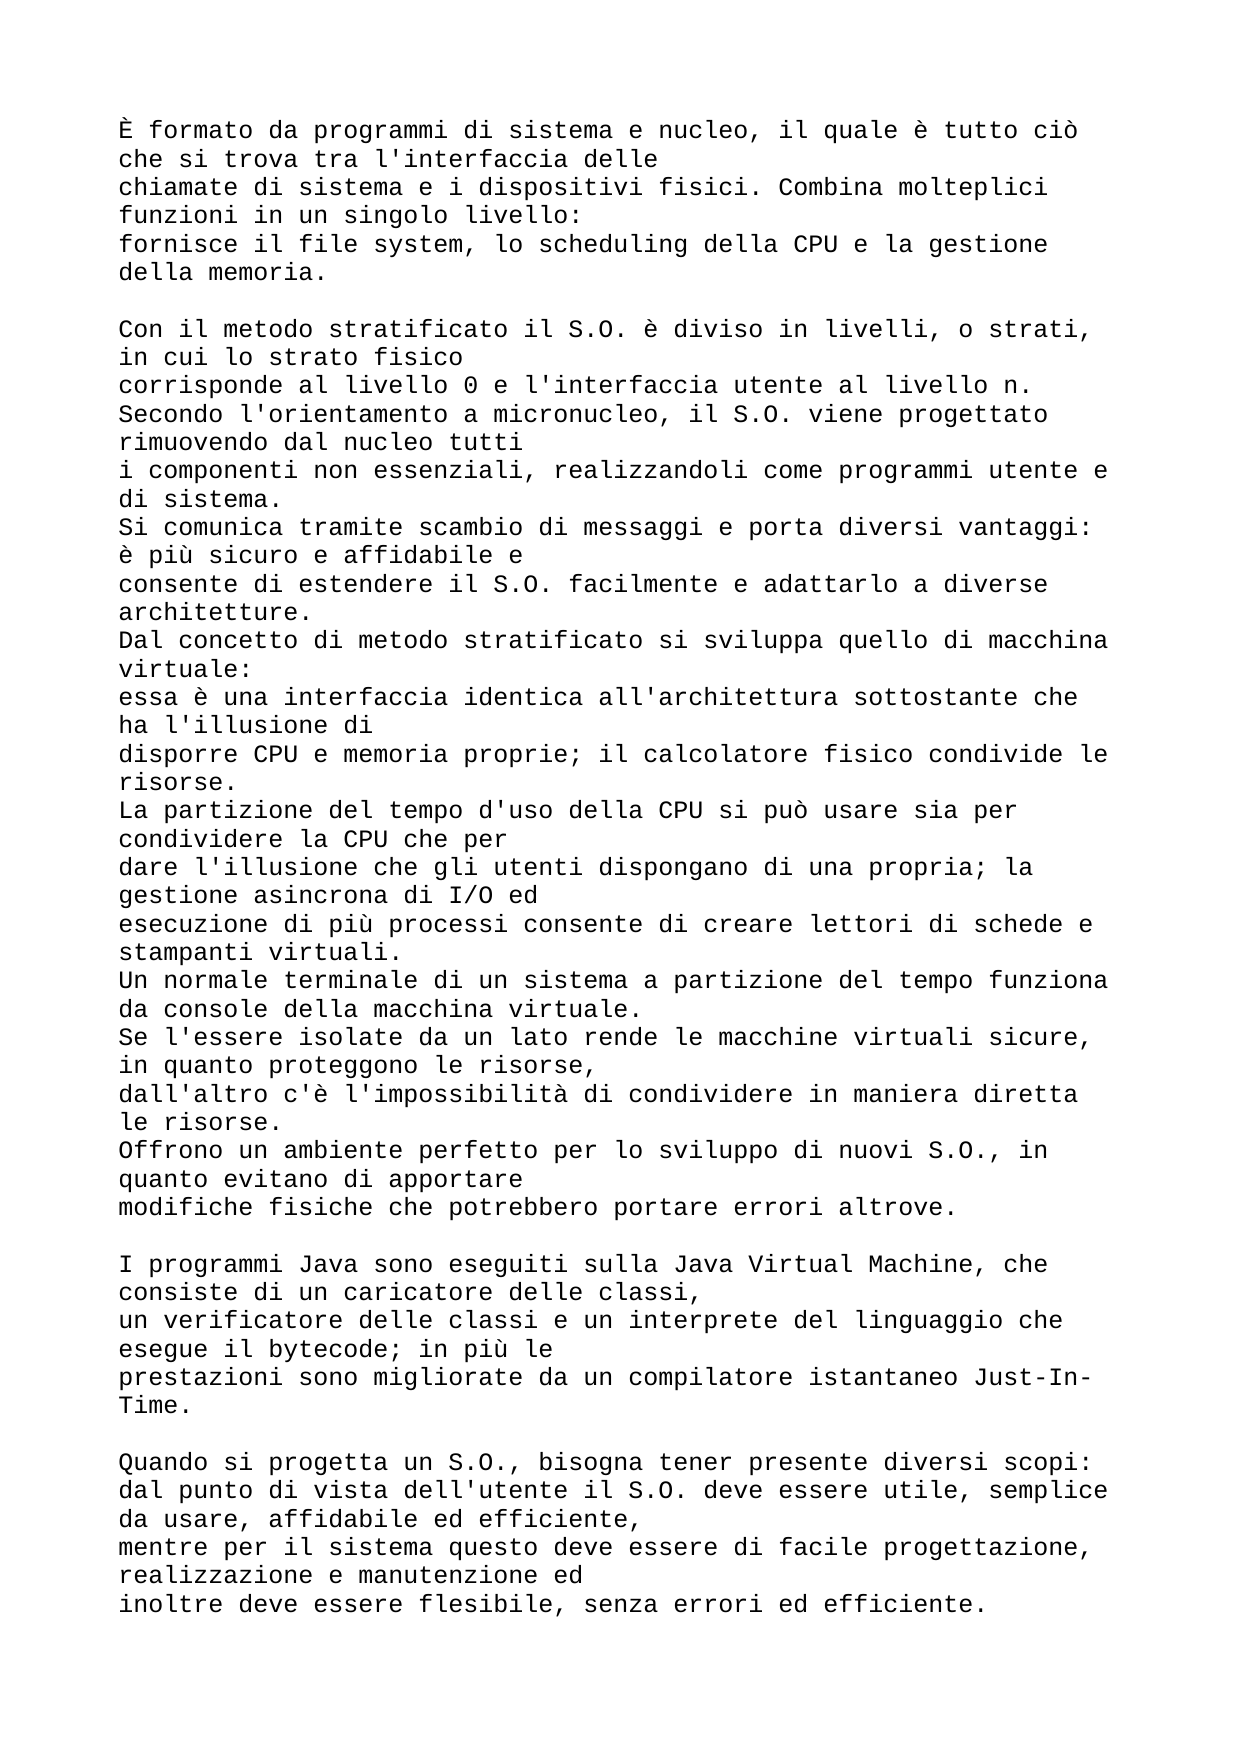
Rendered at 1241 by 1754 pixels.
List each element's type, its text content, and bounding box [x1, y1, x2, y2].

text esecuzione di più processi consente di creare lettori di schede e stampanti virtuali. [118, 911, 1122, 968]
text Offrono un ambiente perfetto per lo sviluppo di nuovi S.O., in quanto evitano di apportare [118, 1138, 1122, 1195]
text Se l'essere isolate da un lato rende le macchine virtuali sicure, in quanto proteggono le risorse, [118, 1025, 1122, 1081]
text Secondo l'orientamento a micronucleo, il S.O. viene progettato rimuovendo dal nucleo tutti [118, 401, 1122, 458]
text chiamate di sistema e i dispositivi fisici. Combina molteplici funzioni in un singolo livello: [118, 175, 1122, 231]
text Dal concetto di metodo stratificato si sviluppa quello di macchina virtuale: [118, 628, 1122, 685]
text dal punto di vista dell'utente il S.O. deve essere utile, semplice da usare, affidabile ed efficiente, [118, 1478, 1122, 1535]
text I programmi Java sono eseguiti sulla Java Virtual Machine, che consiste di un caricatore delle classi, [118, 1251, 1122, 1308]
text disporre CPU e memoria proprie; il calcolatore fisico condivide le risorse. [118, 741, 1122, 798]
text prestazioni sono migliorate da un compilatore istantaneo Just-In-Time. [118, 1365, 1122, 1421]
text corrisponde al livello 0 e l'interfaccia utente al livello n. [118, 373, 1122, 401]
text i componenti non essenziali, realizzandoli come programmi utente e di sistema. [118, 458, 1122, 515]
text dare l'illusione che gli utenti dispongano di una propria; la gestione asincrona di I/O ed [118, 855, 1122, 911]
text dall'altro c'è l'impossibilità di condividere in maniera diretta le risorse. [118, 1081, 1122, 1138]
text Con il metodo stratificato il S.O. è diviso in livelli, o strati, in cui lo strato fisico [118, 316, 1122, 373]
text un verificatore delle classi e un interprete del linguaggio che esegue il bytecode; in più le [118, 1308, 1122, 1365]
text Un normale terminale di un sistema a partizione del tempo funziona da console della macchina virtuale. [118, 968, 1122, 1025]
text La partizione del tempo d'uso della CPU si può usare sia per condividere la CPU che per [118, 798, 1122, 855]
text Si comunica tramite scambio di messaggi e porta diversi vantaggi: è più sicuro e affidabile e [118, 515, 1122, 571]
text È formato da programmi di sistema e nucleo, il quale è tutto ciò che si trova tra l'interfaccia delle [118, 118, 1122, 175]
text mentre per il sistema questo deve essere di facile progettazione, realizzazione e manutenzione ed [118, 1535, 1122, 1591]
text modifiche fisiche che potrebbero portare errori altrove. [118, 1195, 1122, 1223]
text Quando si progetta un S.O., bisogna tener presente diversi scopi: [118, 1450, 1122, 1478]
text essa è una interfaccia identica all'architettura sottostante che ha l'illusione di [118, 685, 1122, 741]
text fornisce il file system, lo scheduling della CPU e la gestione della memoria. [118, 231, 1122, 288]
text consente di estendere il S.O. facilmente e adattarlo a diverse architetture. [118, 571, 1122, 628]
text inoltre deve essere flesibile, senza errori ed efficiente. [118, 1591, 1122, 1620]
